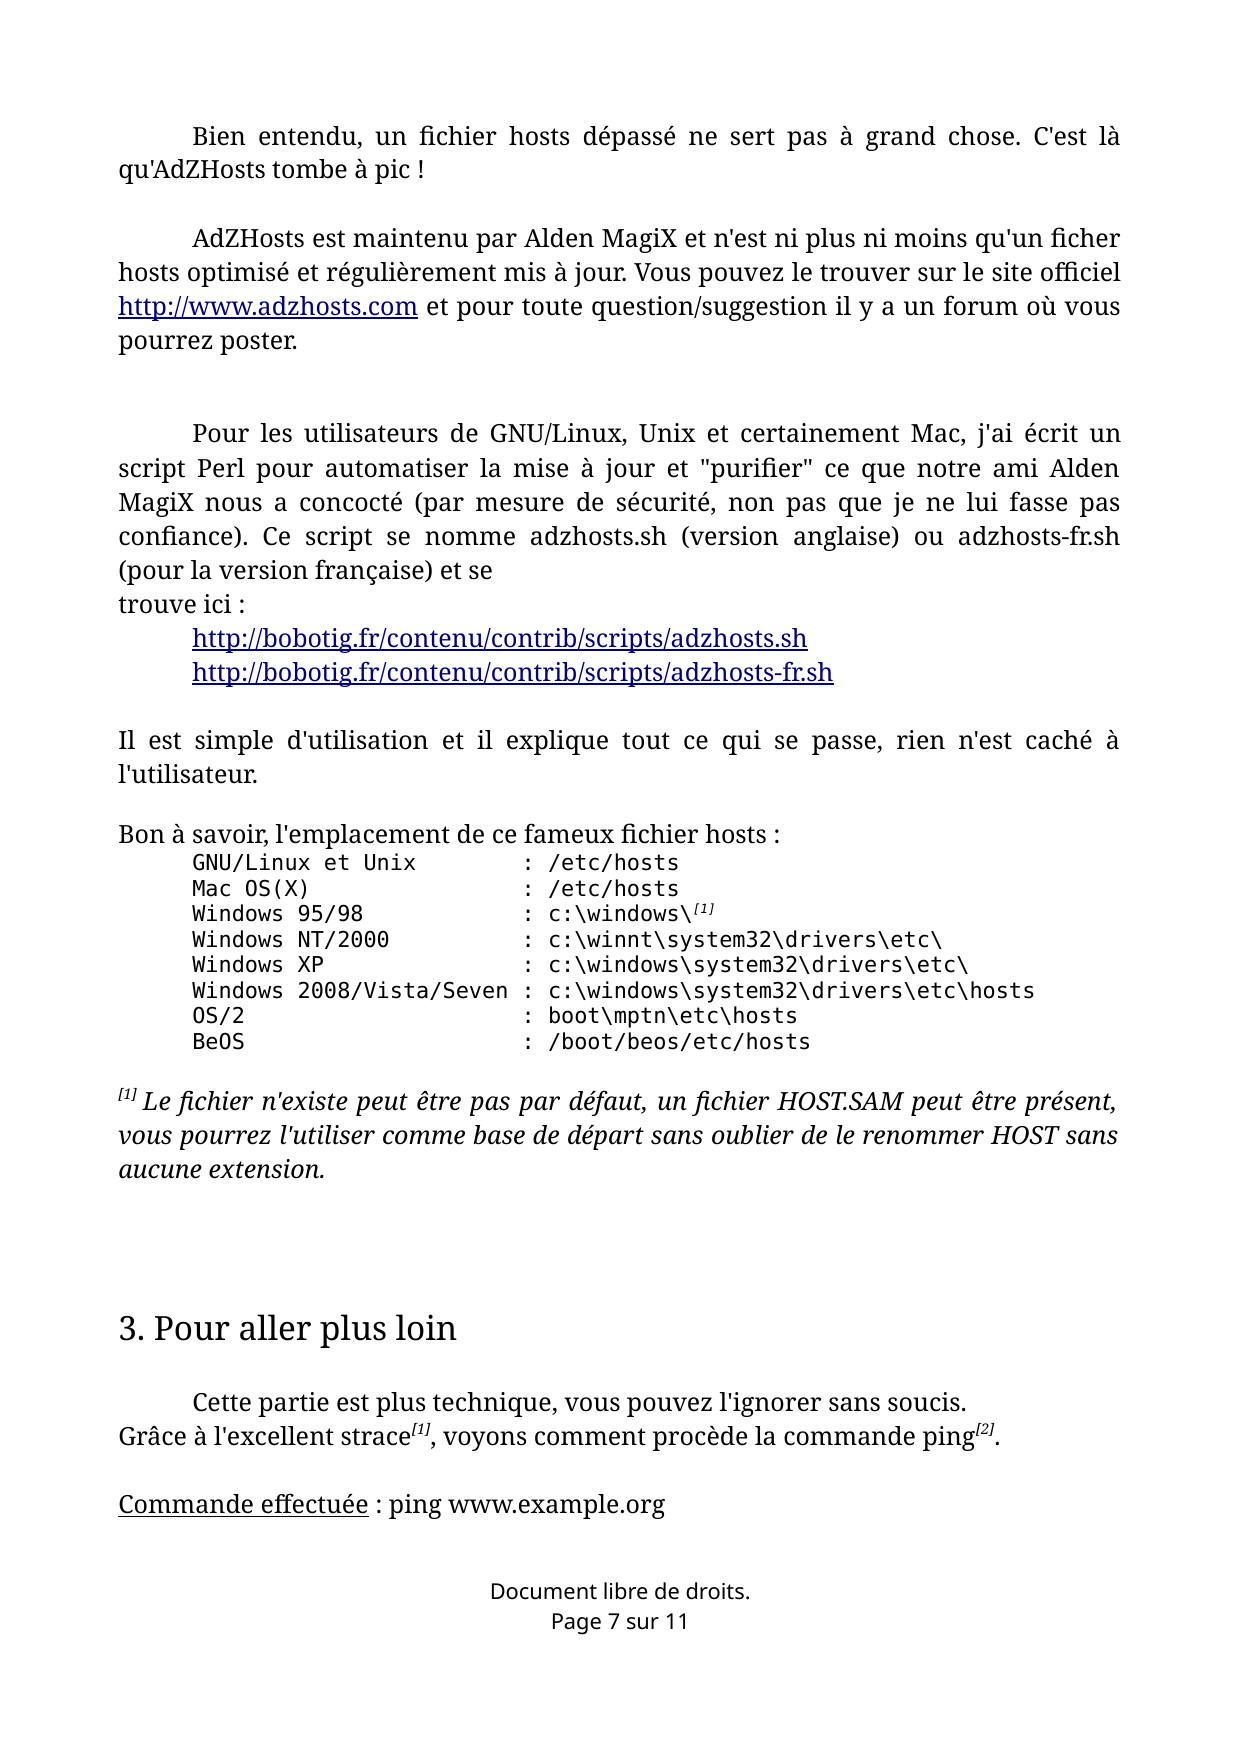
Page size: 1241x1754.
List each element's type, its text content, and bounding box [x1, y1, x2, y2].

text Windows NT/2000 : c:\winnt\system32\drivers\etc\ [192, 927, 1122, 952]
text Grâce à l'excellent strace[1], voyons comment procède la commande ping[2]. [118, 1419, 1122, 1453]
text 3. Pour aller plus loin [118, 1305, 1122, 1351]
text BeOS : /boot/beos/etc/hosts [192, 1029, 1122, 1054]
text trouve ici : [118, 586, 1122, 621]
text GNU/Linux et Unix : /etc/hosts [192, 850, 1122, 876]
text Windows 95/98 : c:\windows\[1] [192, 901, 1122, 927]
text Mac OS(X) : /etc/hosts [192, 876, 1122, 901]
text [1] Le fichier n'existe peut être pas par défaut, un fichier HOST.SAM peut être présent, vous pourrez l'utiliser comme base de départ sans oublier de le renommer HOST sans aucune extension. [118, 1084, 1122, 1186]
text Il est simple d'utilisation et il explique tout ce qui se passe, rien n'est caché à l'utilisateur. [118, 723, 1122, 791]
text Commande effectuée : ping www.example.org [118, 1487, 1122, 1521]
text Pour les utilisateurs de GNU/Linux, Unix et certainement Mac, j'ai écrit un script Perl pour automatiser la mise à jour et "purifier" ce que notre ami Alden MagiX nous a concocté (par mesure de sécurité, non pas que je ne lui fasse pas confiance). Ce script se nomme adzhosts.sh (version anglaise) ou adzhosts-fr.sh (pour la version française) et se [118, 416, 1122, 586]
text Windows 2008/Vista/Seven : c:\windows\system32\drivers\etc\hosts [192, 978, 1122, 1003]
text http://bobotig.fr/contenu/contrib/scripts/adzhosts.sh [192, 621, 1122, 654]
text Bien entendu, un fichier hosts dépassé ne sert pas à grand chose. C'est là qu'AdZHosts tombe à pic ! [118, 118, 1122, 186]
text Cette partie est plus technique, vous pouvez l'ignorer sans soucis. [118, 1384, 1122, 1419]
text http://bobotig.fr/contenu/contrib/scripts/adzhosts-fr.sh [192, 654, 1122, 689]
text OS/2 : boot\mptn\etc\hosts [192, 1003, 1122, 1029]
text AdZHosts est maintenu par Alden MagiX et n'est ni plus ni moins qu'un ficher hosts optimisé et régulièrement mis à jour. Vous pouvez le trouver sur le site officiel http://www.adzhosts.com et pour toute question/suggestion il y a un forum où vous pourrez poster. [118, 220, 1122, 357]
text Windows XP : c:\windows\system32\drivers\etc\ [192, 952, 1122, 978]
text Bon à savoir, l'emplacement de ce fameux fichier hosts : [118, 816, 1122, 850]
